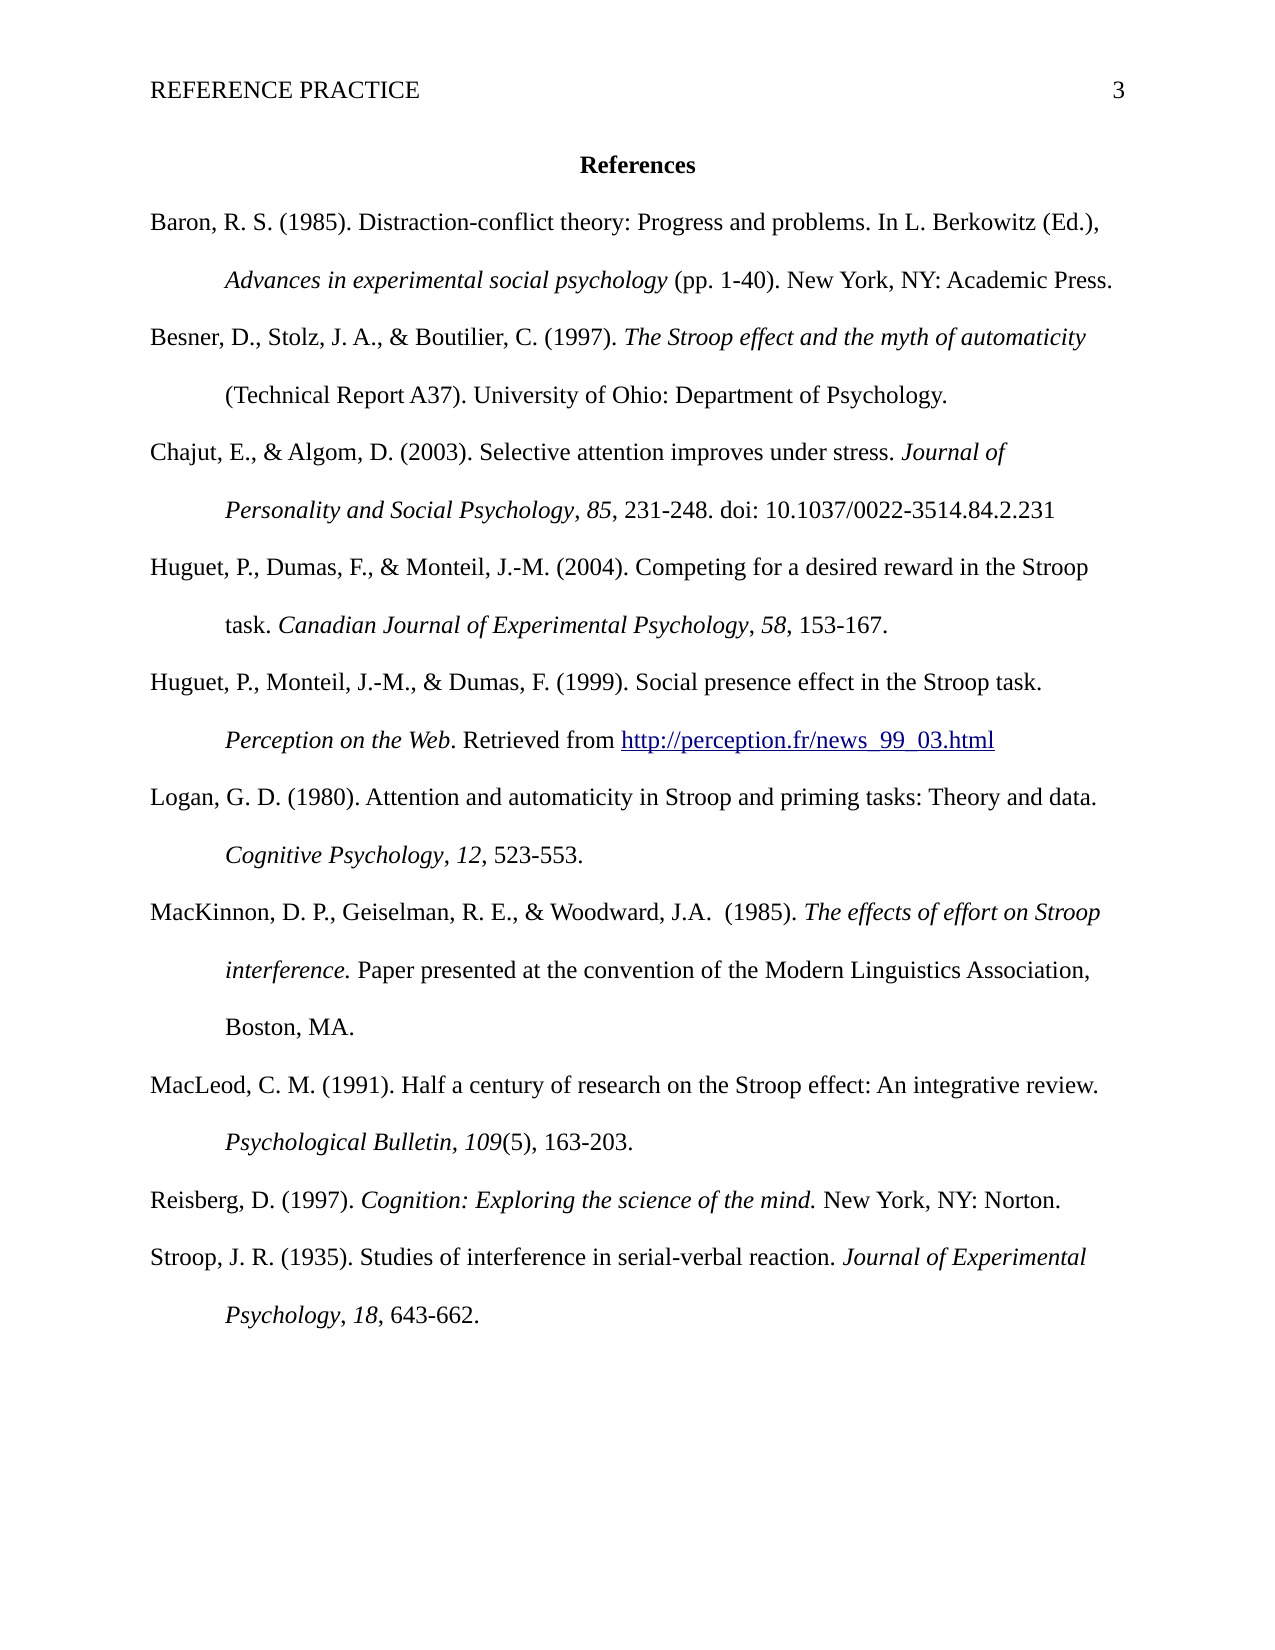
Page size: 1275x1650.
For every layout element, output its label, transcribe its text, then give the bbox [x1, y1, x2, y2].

text Chajut, E., & Algom, D. (2003). Selective attention improves under stress. Journal of Personality and Social Psychology, 85, 231-248. doi: 10.1037/0022-3514.84.2.231 [150, 437, 1125, 524]
subtitle References [150, 150, 1125, 179]
text Logan, G. D. (1980). Attention and automaticity in Stroop and priming tasks: Theory and data. Cognitive Psychology, 12, 523-553. [150, 782, 1125, 869]
text MacKinnon, D. P., Geiselman, R. E., & Woodward, J.A. (1985). The effects of effort on Stroop interference. Paper presented at the convention of the Modern Linguistics Association, Boston, MA. [150, 897, 1125, 1041]
text Besner, D., Stolz, J. A., & Boutilier, C. (1997). The Stroop effect and the myth of automaticity (Technical Report A37). University of Ohio: Department of Psychology. [150, 322, 1125, 409]
text Huguet, P., Dumas, F., & Monteil, J.-M. (2004). Competing for a desired reward in the Stroop task. Canadian Journal of Experimental Psychology, 58, 153-167. [150, 552, 1125, 639]
text MacLeod, C. M. (1991). Half a century of research on the Stroop effect: An integrative review. Psychological Bulletin, 109(5), 163-203. [150, 1070, 1125, 1156]
text Huguet, P., Monteil, J.-M., & Dumas, F. (1999). Social presence effect in the Stroop task. Perception on the Web. Retrieved from http://perception.fr/news_99_03.html [150, 667, 1125, 754]
text Baron, R. S. (1985). Distraction-conflict theory: Progress and problems. In L. Berkowitz (Ed.), Advances in experimental social psychology (pp. 1-40). New York, NY: Academic Press. [150, 207, 1125, 294]
text Stroop, J. R. (1935). Studies of interference in serial-verbal reaction. Journal of Experimental Psychology, 18, 643-662. [150, 1242, 1125, 1329]
text Reisberg, D. (1997). Cognition: Exploring the science of the mind. New York, NY: Norton. [150, 1185, 1125, 1214]
